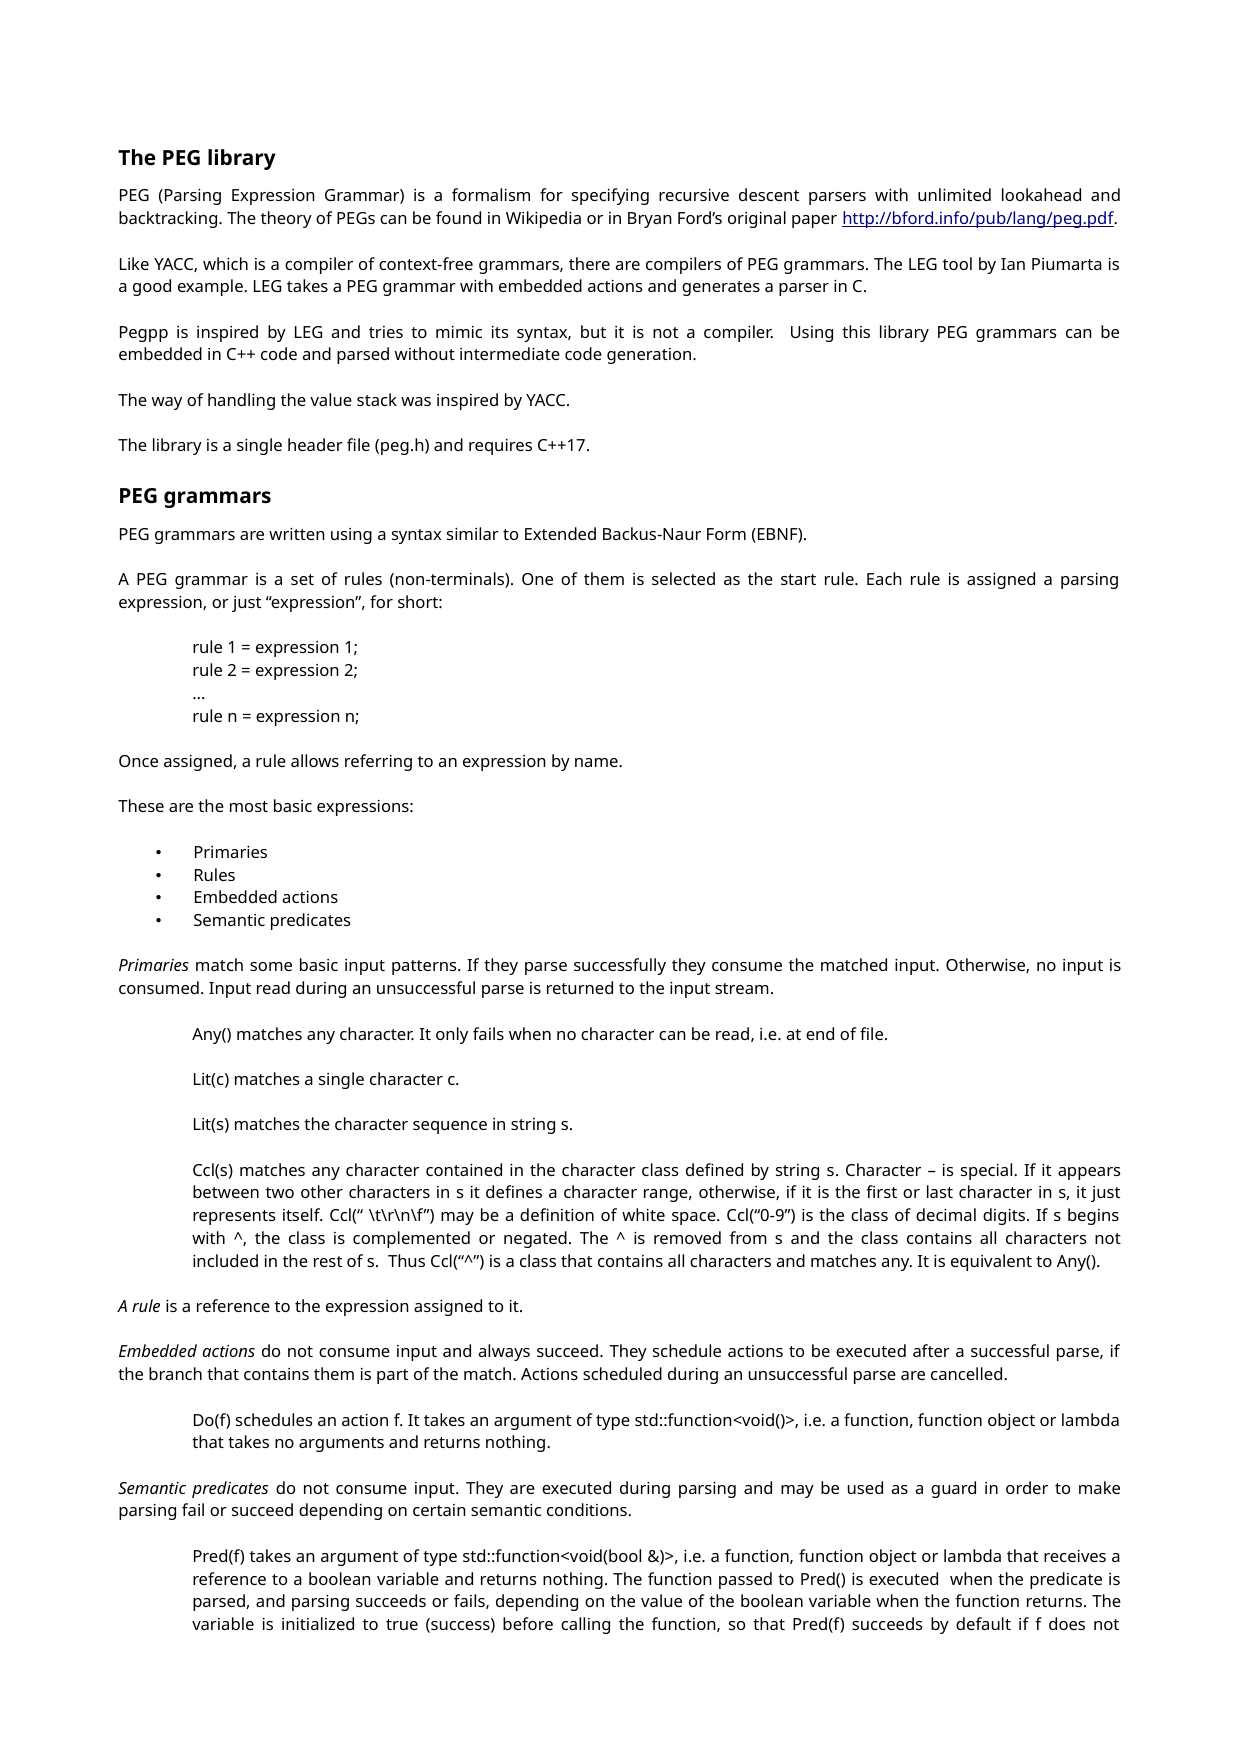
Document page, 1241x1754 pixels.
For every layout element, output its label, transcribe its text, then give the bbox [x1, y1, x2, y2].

text The way of handling the value stack was inspired by YACC. [118, 388, 1122, 411]
subtitle PEG grammars [118, 482, 1122, 510]
text Embedded actions do not consume input and always succeed. They schedule actions to be executed after a successful parse, if the branch that contains them is part of the match. Actions scheduled during an unsuccessful parse are cancelled. [118, 1340, 1122, 1385]
text PEG (Parsing Expression Grammar) is a formalism for specifying recursive descent parsers with unlimited lookahead and backtracking. The theory of PEGs can be found in Wikipedia or in Bryan Ford’s original paper http://bford.info/pub/lang/peg.pdf. [118, 184, 1122, 229]
text Ccl(s) matches any character contained in the character class defined by string s. Character – is special. If it appears between two other characters in s it defines a character range, otherwise, if it is the first or last character in s, it just represents itself. Ccl(“ \t\r\n\f”) may be a definition of white space. Ccl(“0-9”) is the class of decimal digits. If s begins with ^, the class is complemented or negated. The ^ is removed from s and the class contains all characters not included in the rest of s. Thus Ccl(“^”) is a class that contains all characters and matches any. It is equivalent to Any(). [192, 1158, 1122, 1272]
text These are the most basic expressions: [118, 795, 1122, 818]
text Any() matches any character. It only fails when no character can be read, i.e. at end of file. [192, 1022, 1122, 1045]
list Embedded actions [156, 886, 1122, 908]
text Once assigned, a rule allows referring to an expression by name. [118, 749, 1122, 772]
list Rules [156, 863, 1122, 886]
text Like YACC, which is a compiler of context-free grammars, there are compilers of PEG grammars. The LEG tool by Ian Piumarta is a good example. LEG takes a PEG grammar with embedded actions and generates a parser in C. [118, 252, 1122, 298]
text ... [118, 681, 1122, 704]
text Do(f) schedules an action f. It takes an argument of type std::function<void()>, i.e. a function, function object or lambda that takes no arguments and returns nothing. [192, 1408, 1122, 1453]
list Semantic predicates [156, 908, 1122, 931]
text The library is a single header file (peg.h) and requires C++17. [118, 434, 1122, 457]
text rule 2 = expression 2; [118, 659, 1122, 681]
list Primaries [156, 840, 1122, 863]
text rule n = expression n; [118, 704, 1122, 727]
text Lit(c) matches a single character c. [192, 1067, 1122, 1090]
text A rule is a reference to the expression assigned to it. [118, 1294, 1122, 1317]
subtitle The PEG library [118, 143, 1122, 172]
text Primaries match some basic input patterns. If they parse successfully they consume the matched input. Otherwise, no input is consumed. Input read during an unsuccessful parse is returned to the input stream. [118, 954, 1122, 999]
text Lit(s) matches the character sequence in string s. [192, 1113, 1122, 1136]
text rule 1 = expression 1; [118, 636, 1122, 659]
text Pegpp is inspired by LEG and tries to mimic its syntax, but it is not a compiler. Using this library PEG grammars can be embedded in C++ code and parsed without intermediate code generation. [118, 320, 1122, 366]
text Semantic predicates do not consume input. They are executed during parsing and may be used as a guard in order to make parsing fail or succeed depending on certain semantic conditions. [118, 1476, 1122, 1522]
text A PEG grammar is a set of rules (non-terminals). One of them is selected as the start rule. Each rule is assigned a parsing expression, or just “expression”, for short: [118, 568, 1122, 613]
text Pred(f) takes an argument of type std::function<void(bool &)>, i.e. a function, function object or lambda that receives a reference to a boolean variable and returns nothing. The function passed to Pred() is executed when the predicate is parsed, and parsing succeeds or fails, depending on the value of the boolean variable when the function returns. The variable is initialized to true (success) before calling the function, so that Pred(f) succeeds by default if f does not [192, 1544, 1122, 1635]
text PEG grammars are written using a syntax similar to Extended Backus-Naur Form (EBNF). [118, 522, 1122, 545]
